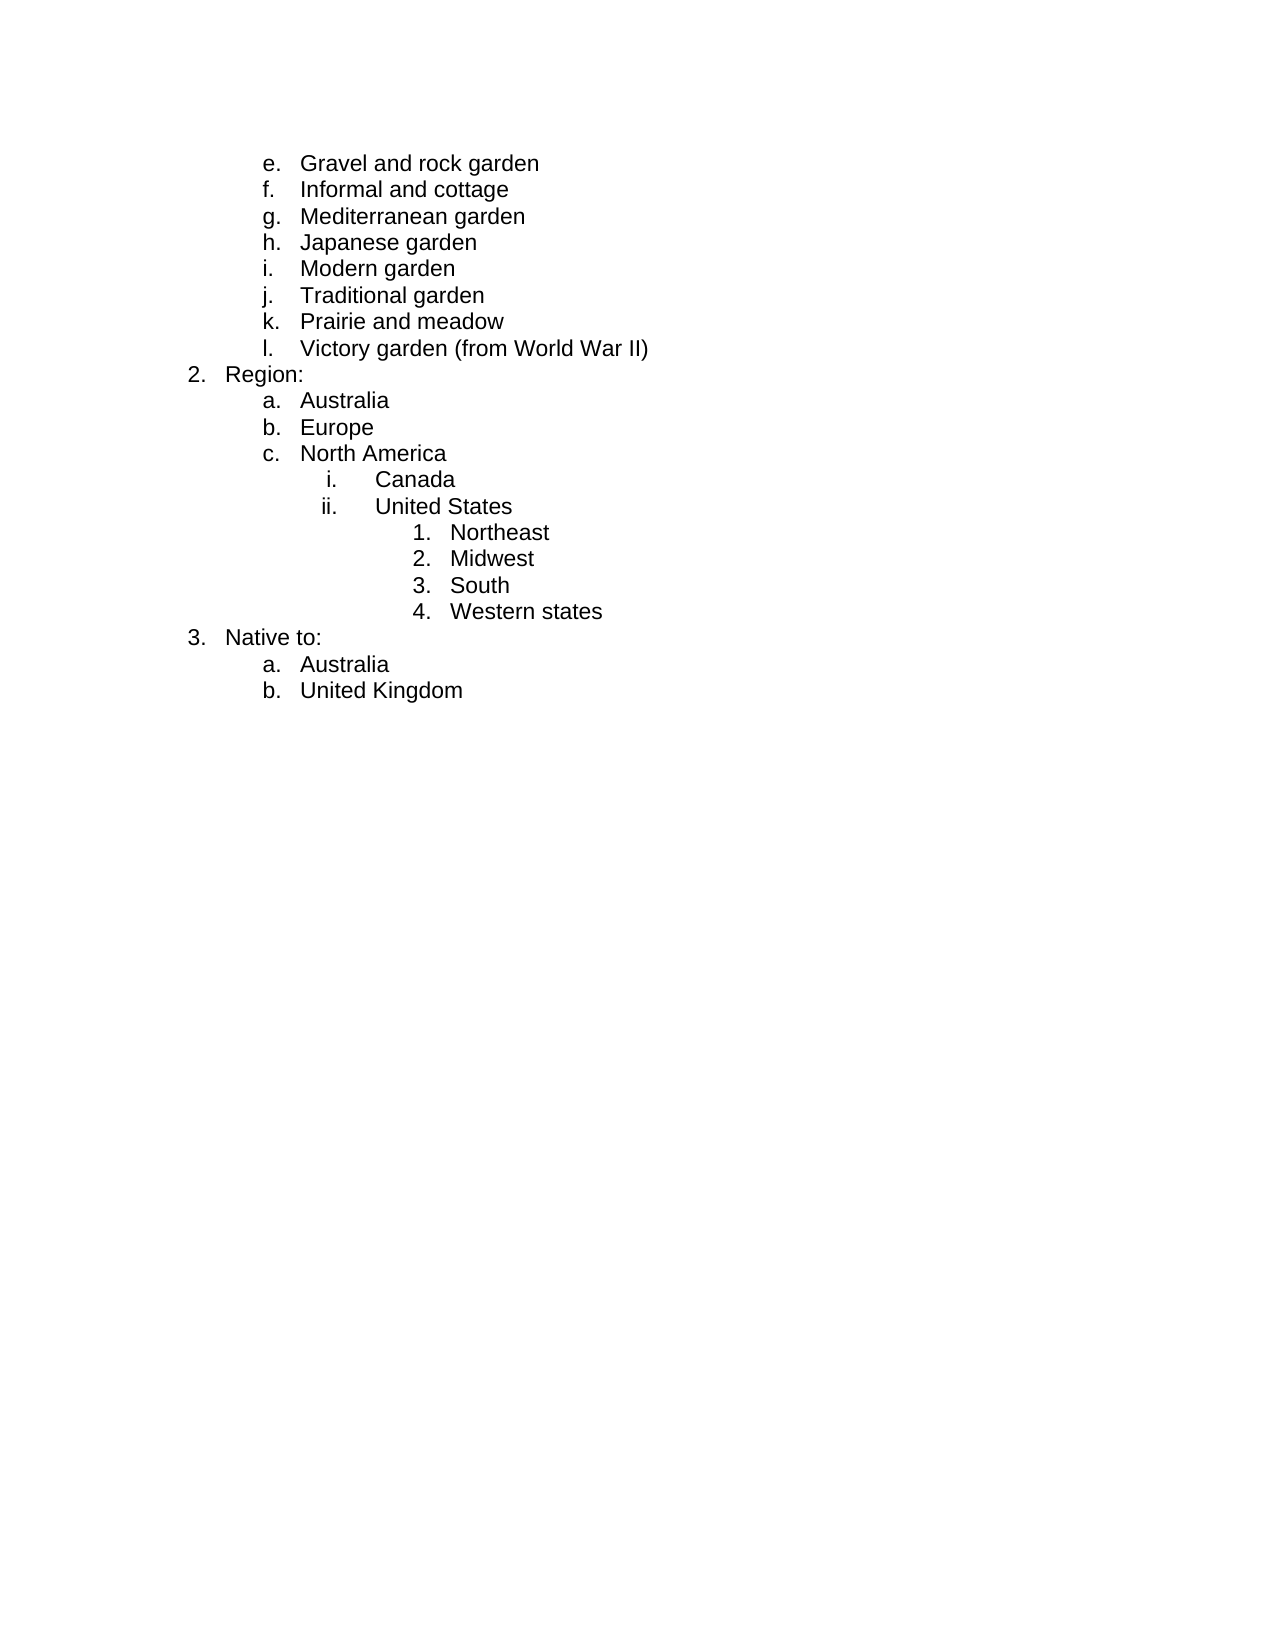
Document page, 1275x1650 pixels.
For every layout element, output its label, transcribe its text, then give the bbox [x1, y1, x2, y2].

list Europe [262, 413, 1125, 440]
list United Kingdom [262, 677, 1125, 703]
list Northeast [412, 519, 1125, 545]
list Japanese garden [262, 229, 1125, 255]
list United States [337, 493, 1125, 519]
list Gravel and rock garden [262, 150, 1125, 176]
list Australia [262, 387, 1125, 413]
list Modern garden [262, 255, 1125, 282]
list Native to: [187, 624, 1125, 651]
list Region: [187, 361, 1125, 387]
list Western states [412, 598, 1125, 624]
list Canada [337, 466, 1125, 493]
list Mediterranean garden [262, 203, 1125, 229]
list Traditional garden [262, 282, 1125, 308]
list Prairie and meadow [262, 308, 1125, 334]
list North America [262, 440, 1125, 466]
list Midwest [412, 545, 1125, 572]
list Australia [262, 651, 1125, 677]
list Victory garden (from World War II) [262, 334, 1125, 361]
list Informal and cottage [262, 176, 1125, 203]
list South [412, 572, 1125, 598]
